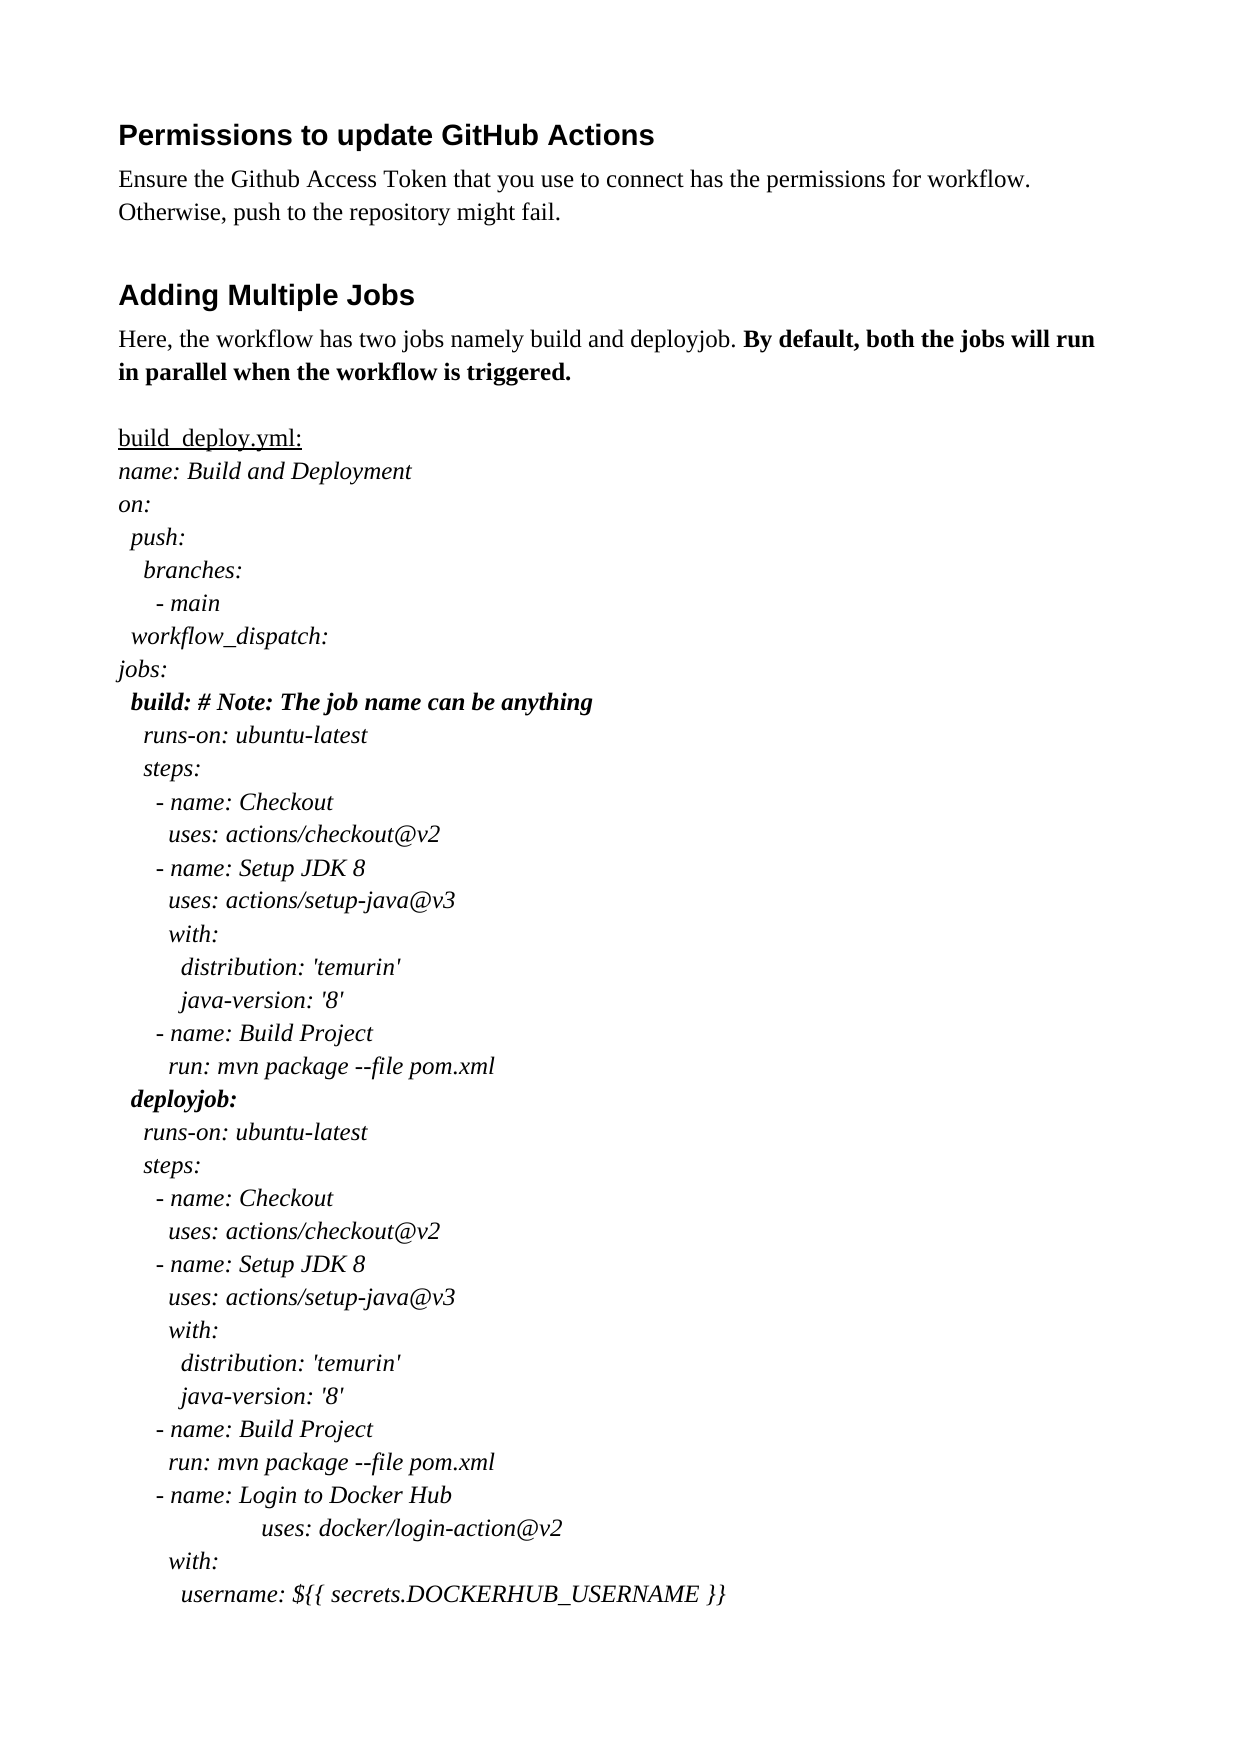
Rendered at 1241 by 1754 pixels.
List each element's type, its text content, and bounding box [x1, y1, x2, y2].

text username: ${{ secrets.DOCKERHUB_USERNAME }} [118, 1579, 1122, 1608]
text - name: Build Project [118, 1018, 1122, 1046]
subtitle Adding Multiple Jobs [118, 278, 1122, 312]
text - name: Setup JDK 8 [118, 853, 1122, 881]
text - name: Login to Docker Hub [118, 1480, 1122, 1509]
text - name: Setup JDK 8 [118, 1249, 1122, 1278]
text - name: Checkout [118, 1183, 1122, 1212]
text distribution: 'temurin' [118, 952, 1122, 980]
text with: [118, 1315, 1122, 1344]
text uses: docker/login-action@v2 [118, 1513, 1122, 1542]
text name: Build and Deployment [118, 456, 1122, 485]
text with: [118, 919, 1122, 947]
text workflow_dispatch: [118, 621, 1122, 650]
subtitle Permissions to update GitHub Actions [118, 118, 1122, 152]
text java-version: '8' [118, 1381, 1122, 1410]
text steps: [118, 753, 1122, 782]
text - name: Build Project [118, 1414, 1122, 1443]
text steps: [118, 1150, 1122, 1178]
text build_deploy.yml: [118, 423, 1122, 452]
text java-version: '8' [118, 985, 1122, 1013]
text uses: actions/setup-java@v3 [118, 1282, 1122, 1311]
text - main [118, 588, 1122, 617]
text run: mvn package --file pom.xml [118, 1447, 1122, 1476]
text deployjob: [118, 1084, 1122, 1112]
text build: # Note: The job name can be anything [118, 687, 1122, 716]
text Ensure the Github Access Token that you use to connect has the permissions for workflow. Otherwise, push to the repository might fail. [118, 164, 1122, 226]
text jobs: [118, 654, 1122, 683]
text uses: actions/checkout@v2 [118, 1216, 1122, 1244]
text distribution: 'temurin' [118, 1348, 1122, 1377]
text uses: actions/checkout@v2 [118, 819, 1122, 848]
text run: mvn package --file pom.xml [118, 1051, 1122, 1079]
text with: [118, 1546, 1122, 1575]
text Here, the workflow has two jobs namely build and deployjob. By default, both the jobs will run in parallel when the workflow is triggered. [118, 324, 1122, 386]
text push: [118, 522, 1122, 551]
text runs-on: ubuntu-latest [118, 721, 1122, 749]
text branches: [118, 555, 1122, 584]
text on: [118, 489, 1122, 518]
text - name: Checkout [118, 787, 1122, 815]
text runs-on: ubuntu-latest [118, 1117, 1122, 1146]
text uses: actions/setup-java@v3 [118, 886, 1122, 914]
